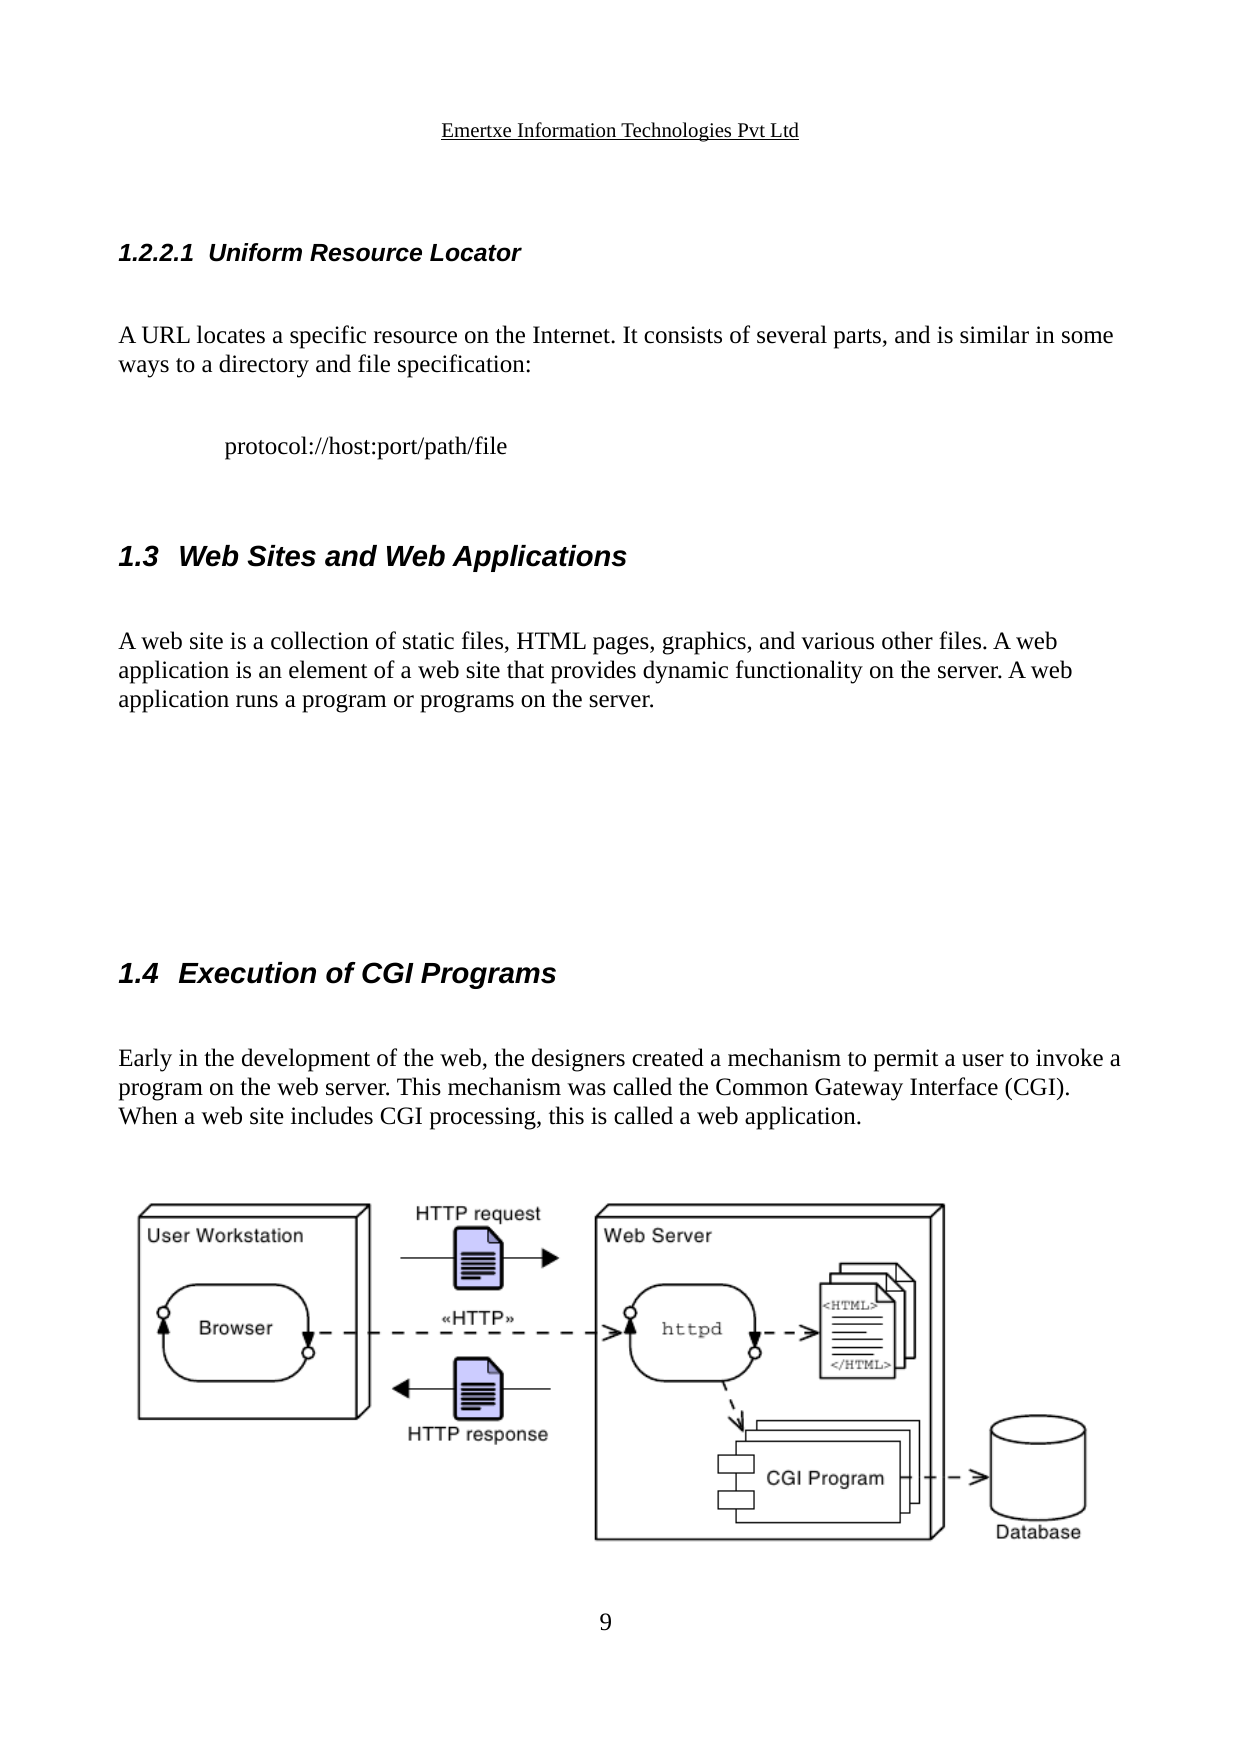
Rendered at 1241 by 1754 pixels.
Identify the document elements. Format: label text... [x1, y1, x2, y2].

subtitle Uniform Resource Locator [118, 238, 1122, 266]
picture [118, 1183, 1123, 1558]
subtitle Web Sites and Web Applications [118, 539, 1122, 572]
text protocol://host:port/path/file [118, 431, 1122, 460]
text Early in the development of the web, the designers created a mechanism to permit a user to invoke a program on the web server. This mechanism was called the Common Gateway Interface (CGI). When a web site includes CGI processing, this is called a web application. [118, 1043, 1122, 1130]
subtitle Execution of CGI Programs [118, 956, 1122, 990]
text A web site is a collection of static files, HTML pages, graphics, and various other files. A web application is an element of a web site that provides dynamic functionality on the server. A web application runs a program or programs on the server. [118, 626, 1122, 712]
text A URL locates a specific resource on the Internet. It consists of several parts, and is similar in some ways to a directory and file specification: [118, 320, 1122, 378]
